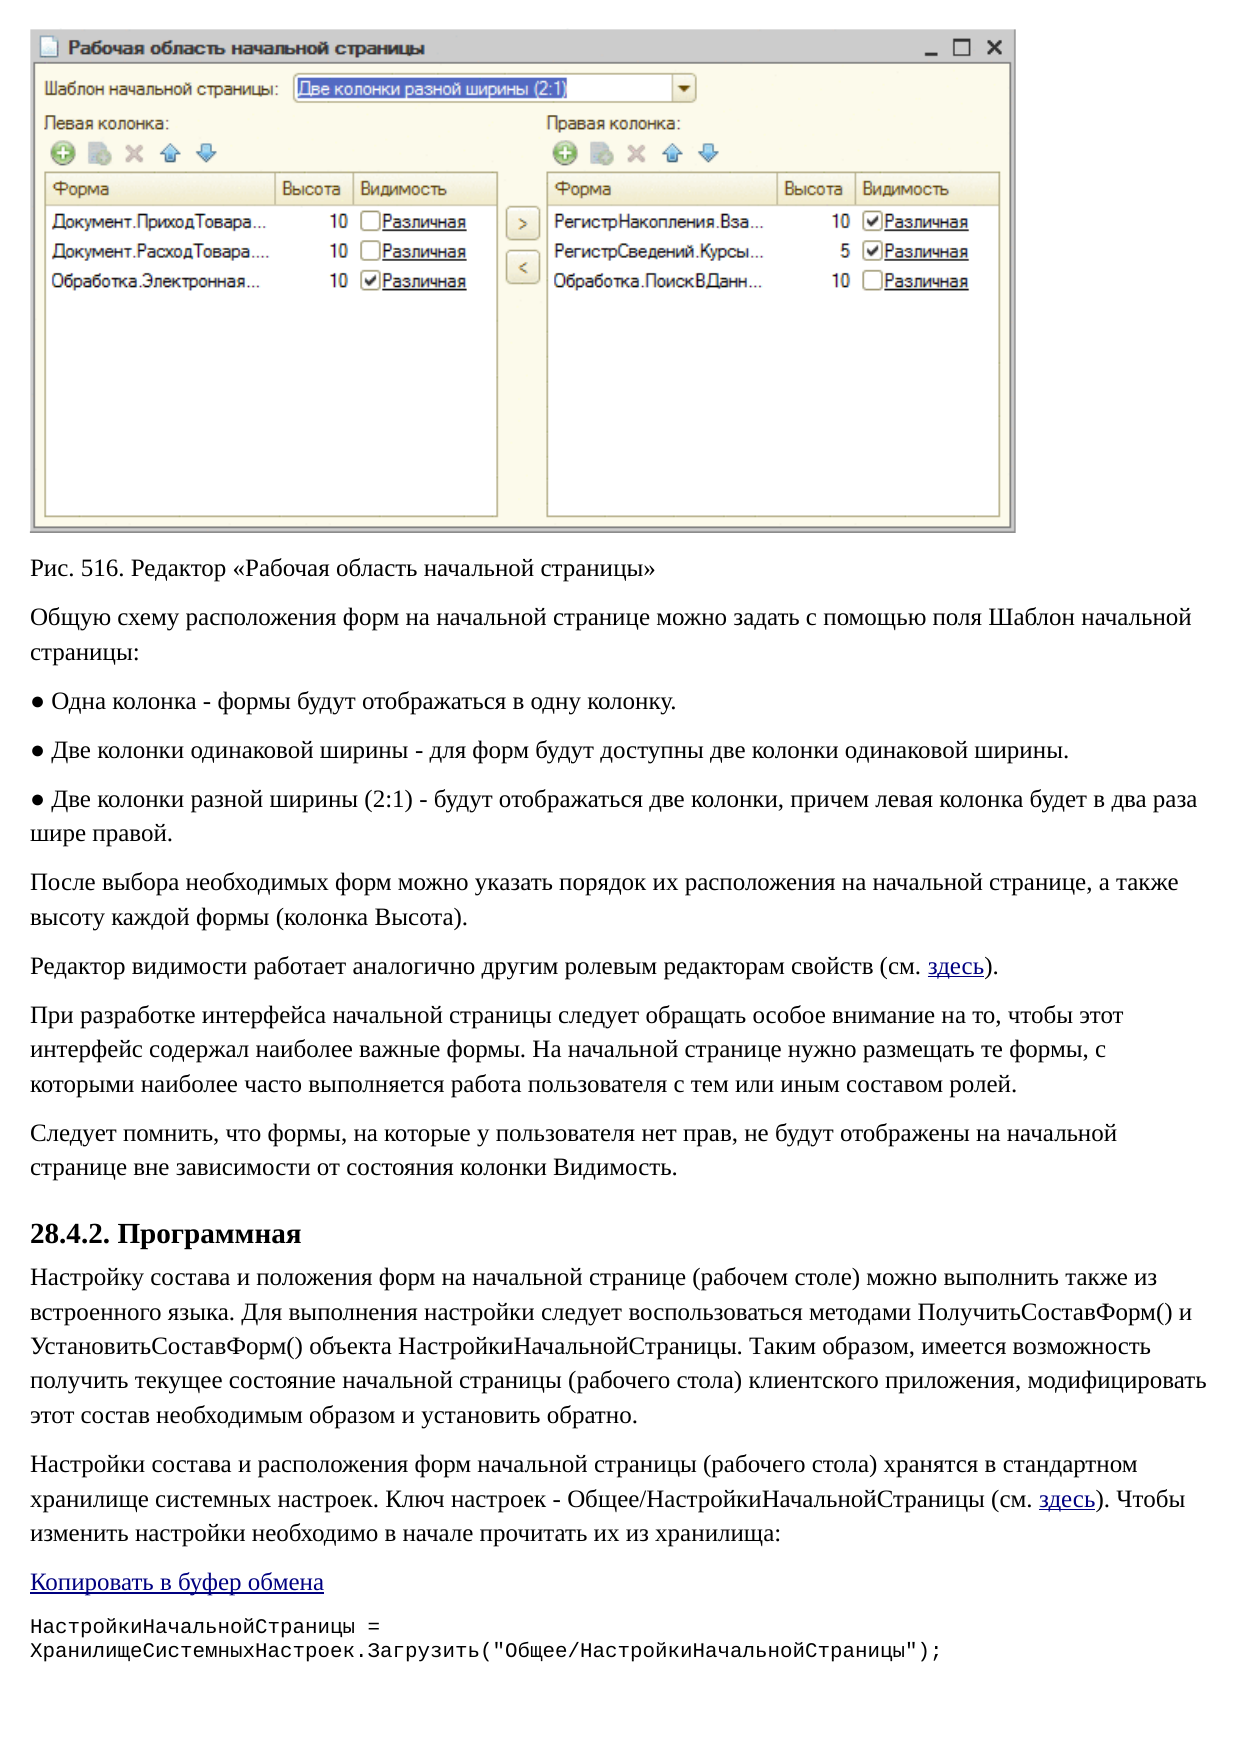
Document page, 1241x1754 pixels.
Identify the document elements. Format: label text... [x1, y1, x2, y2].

picture [29, 28, 1016, 533]
text Копировать в буфер обмена [30, 1567, 1211, 1596]
text После выбора необходимых форм можно указать порядок их расположения на начальной странице, а также высоту каждой формы (колонка Высота). [30, 867, 1211, 931]
text Редактор видимости работает аналогично другим ролевым редакторам свойств (см. здесь). [30, 951, 1211, 980]
text Рис. 516. Редактор «Рабочая область начальной страницы» [30, 553, 1211, 582]
text ● Две колонки одинаковой ширины ‑ для форм будут доступны две колонки одинаковой ширины. [30, 735, 1211, 763]
text НастройкиНачальнойСтраницы = ХранилищеСистемныхНастроек.Загрузить("Общее/НастройкиНачальнойСтраницы"); [30, 1616, 1211, 1663]
text Настройки состава и расположения форм начальной страницы (рабочего стола) хранятся в стандартном хранилище системных настроек. Ключ настроек ‑ Общее/НастройкиНачальнойСтраницы (см. здесь). Чтобы изменить настройки необходимо в начале прочитать их из хранилища: [30, 1449, 1211, 1547]
text При разработке интерфейса начальной страницы следует обращать особое внимание на то, чтобы этот интерфейс содержал наиболее важные формы. На начальной странице нужно размещать те формы, с которыми наиболее часто выполняется работа пользователя с тем или иным составом ролей. [30, 1000, 1211, 1098]
subtitle 28.4.2. Программная [30, 1216, 1211, 1250]
text ● Одна колонка ‑ формы будут отображаться в одну колонку. [30, 686, 1211, 714]
text ● Две колонки разной ширины (2:1) ‑ будут отображаться две колонки, причем левая колонка будет в два раза шире правой. [30, 784, 1211, 847]
text Настройку состава и положения форм на начальной странице (рабочем столе) можно выполнить также из встроенного языка. Для выполнения настройки следует воспользоваться методами ПолучитьСоставФорм() и УстановитьСоставФорм() объекта НастройкиНачальнойСтраницы. Таким образом, имеется возможность получить текущее состояние начальной страницы (рабочего стола) клиентского приложения, модифицировать этот состав необходимым образом и установить обратно. [30, 1262, 1211, 1429]
text Общую схему расположения форм на начальной странице можно задать с помощью поля Шаблон начальной страницы: [30, 602, 1211, 665]
text Следует помнить, что формы, на которые у пользователя нет прав, не будут отображены на начальной странице вне зависимости от состояния колонки Видимость. [30, 1118, 1211, 1181]
